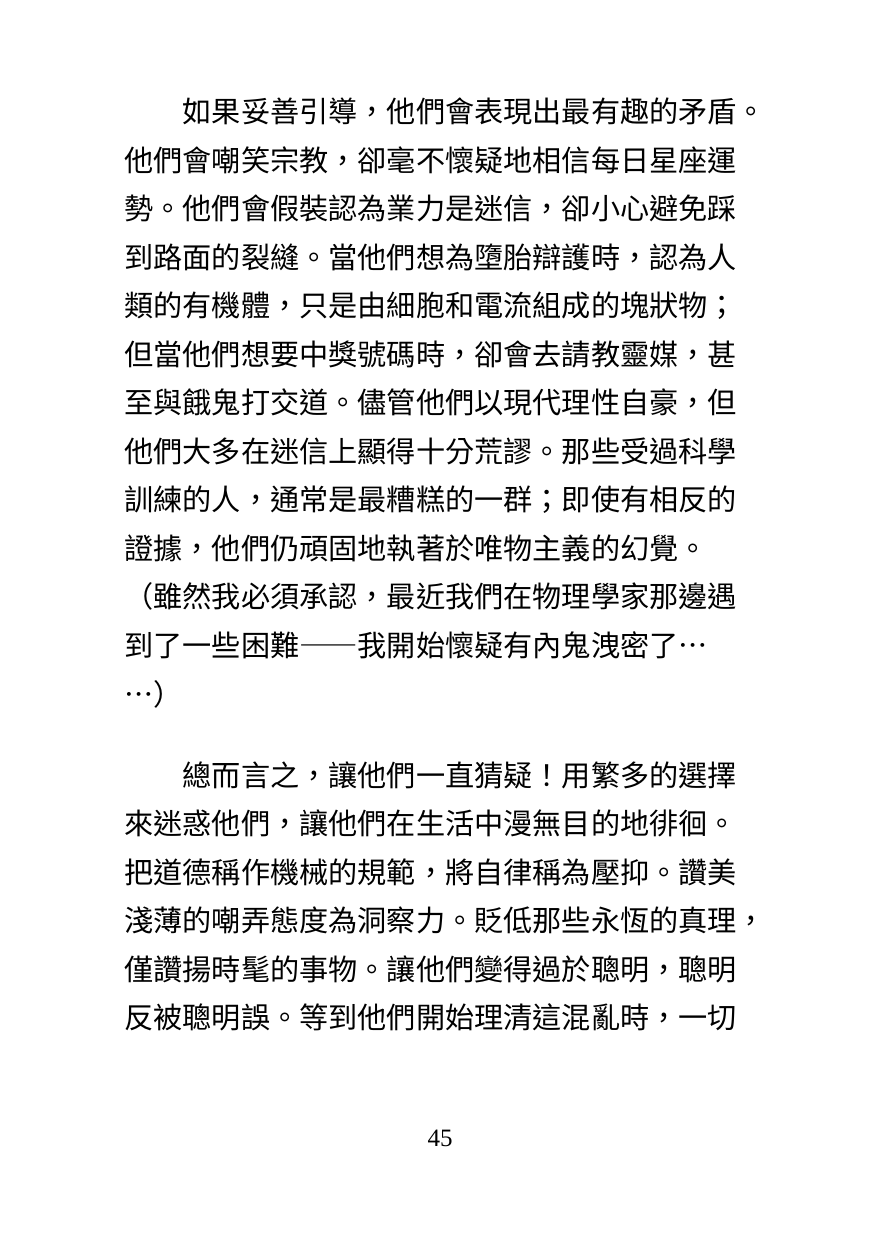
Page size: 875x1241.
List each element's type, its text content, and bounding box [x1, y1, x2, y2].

text 如果妥善引導，他們會表現出最有趣的矛盾。他們會嘲笑宗教，卻毫不懷疑地相信每日星座運勢。他們會假裝認為業力是迷信，卻小心避免踩到路面的裂縫。當他們想為墮胎辯護時，認為人類的有機體，只是由細胞和電流組成的塊狀物；但當他們想要中獎號碼時，卻會去請教靈媒，甚至與餓鬼打交道。儘管他們以現代理性自豪，但他們大多在迷信上顯得十分荒謬。那些受過科學訓練的人，通常是最糟糕的一群；即使有相反的證據，他們仍頑固地執著於唯物主義的幻覺。（雖然我必須承認，最近我們在物理學家那邊遇到了一些困難——我開始懷疑有內鬼洩密了……） [124, 88, 756, 713]
text 總而言之，讓他們一直猜疑！用繁多的選擇來迷惑他們，讓他們在生活中漫無目的地徘徊。把道德稱作機械的規範，將自律稱為壓抑。讚美淺薄的嘲弄態度為洞察力。貶低那些永恆的真理，僅讚揚時髦的事物。讓他們變得過於聰明，聰明反被聰明誤。等到他們開始理清這混亂時，一切都已太遲；我們又能讓他們，在這業力的旋轉木馬上再繞一圈。 [124, 752, 756, 1037]
